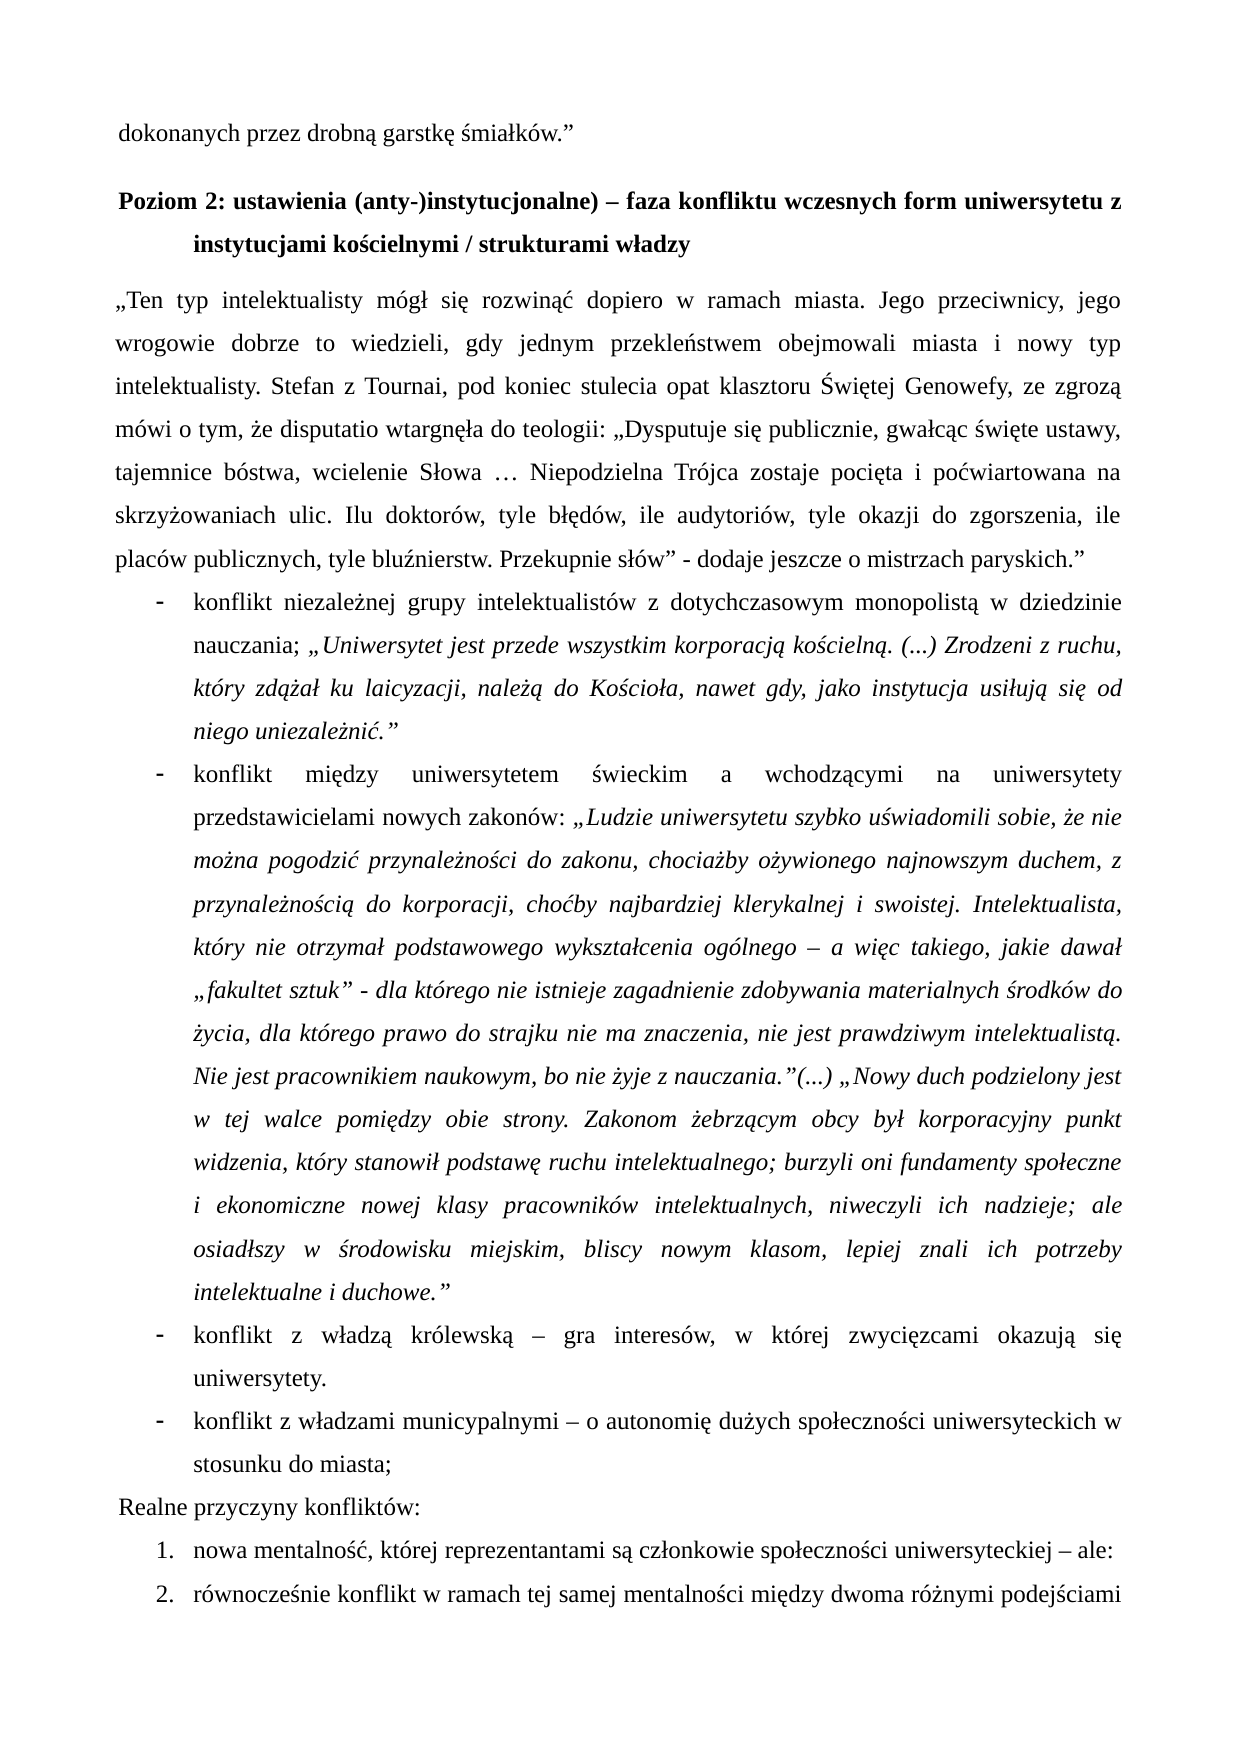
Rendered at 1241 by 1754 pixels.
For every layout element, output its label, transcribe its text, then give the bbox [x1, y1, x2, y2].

list konflikt z władzą królewską – gra interesów, w której zwycięzcami okazują się uniwersytety. [156, 1320, 1122, 1392]
text dokonanych przez drobną garstkę śmiałków.” [118, 118, 1122, 147]
text Realne przyczyny konfliktów: [118, 1492, 1122, 1521]
subtitle Poziom 2: ustawienia (anty-)instytucjonalne) – faza konfliktu wczesnych form uniwersytetu z instytucjami kościelnymi / strukturami władzy [118, 186, 1122, 258]
list konflikt między uniwersytetem świeckim a wchodzącymi na uniwersytety przedstawicielami nowych zakonów: „Ludzie uniwersytetu szybko uświadomili sobie, że nie można pogodzić przynależności do zakonu, chociażby ożywionego najnowszym duchem, z przynależnością do korporacji, choćby najbardziej klerykalnej i swoistej. Intelektualista, który nie otrzymał podstawowego wykształcenia ogólnego – a więc takiego, jakie dawał „fakultet sztuk” - dla którego nie istnieje zagadnienie zdobywania materialnych środków do życia, dla którego prawo do strajku nie ma znaczenia, nie jest prawdziwym intelektualistą. Nie jest pracownikiem naukowym, bo nie żyje z nauczania.”(...) „Nowy duch podzielony jest w tej walce pomiędzy obie strony. Zakonom żebrzącym obcy był korporacyjny punkt widzenia, który stanowił podstawę ruchu intelektualnego; burzyli oni fundamenty społeczne i ekonomiczne nowej klasy pracowników intelektualnych, niweczyli ich nadzieje; ale osiadłszy w środowisku miejskim, bliscy nowym klasom, lepiej znali ich potrzeby intelektualne i duchowe.” [156, 759, 1122, 1306]
list konflikt niezależnej grupy intelektualistów z dotychczasowym monopolistą w dziedzinie nauczania; „Uniwersytet jest przede wszystkim korporacją kościelną. (...) Zrodzeni z ruchu, który zdążał ku laicyzacji, należą do Kościoła, nawet gdy, jako instytucja usiłują się od niego uniezależnić.” [156, 587, 1122, 745]
list równocześnie konflikt w ramach tej samej mentalności między dwoma różnymi podejściami [156, 1579, 1122, 1607]
list „Ten typ intelektualisty mógł się rozwinąć dopiero w ramach miasta. Jego przeciwnicy, jego wrogowie dobrze to wiedzieli, gdy jednym przekleństwem obejmowali miasta i nowy typ intelektualisty. Stefan z Tournai, pod koniec stulecia opat klasztoru Świętej Genowefy, ze zgrozą mówi o tym, że disputatio wtargnęła do teologii: „Dysputuje się publicznie, gwałcąc święte ustawy, tajemnice bóstwa, wcielenie Słowa … Niepodzielna Trójca zostaje pocięta i poćwiartowana na skrzyżowaniach ulic. Ilu doktorów, tyle błędów, ile audytoriów, tyle okazji do zgorszenia, ile placów publicznych, tyle bluźnierstw. Przekupnie słów” - dodaje jeszcze o mistrzach paryskich.” [115, 285, 1122, 572]
list nowa mentalność, której reprezentantami są członkowie społeczności uniwersyteckiej – ale: [156, 1536, 1122, 1564]
list konflikt z władzami municypalnymi – o autonomię dużych społeczności uniwersyteckich w stosunku do miasta; [156, 1406, 1122, 1478]
